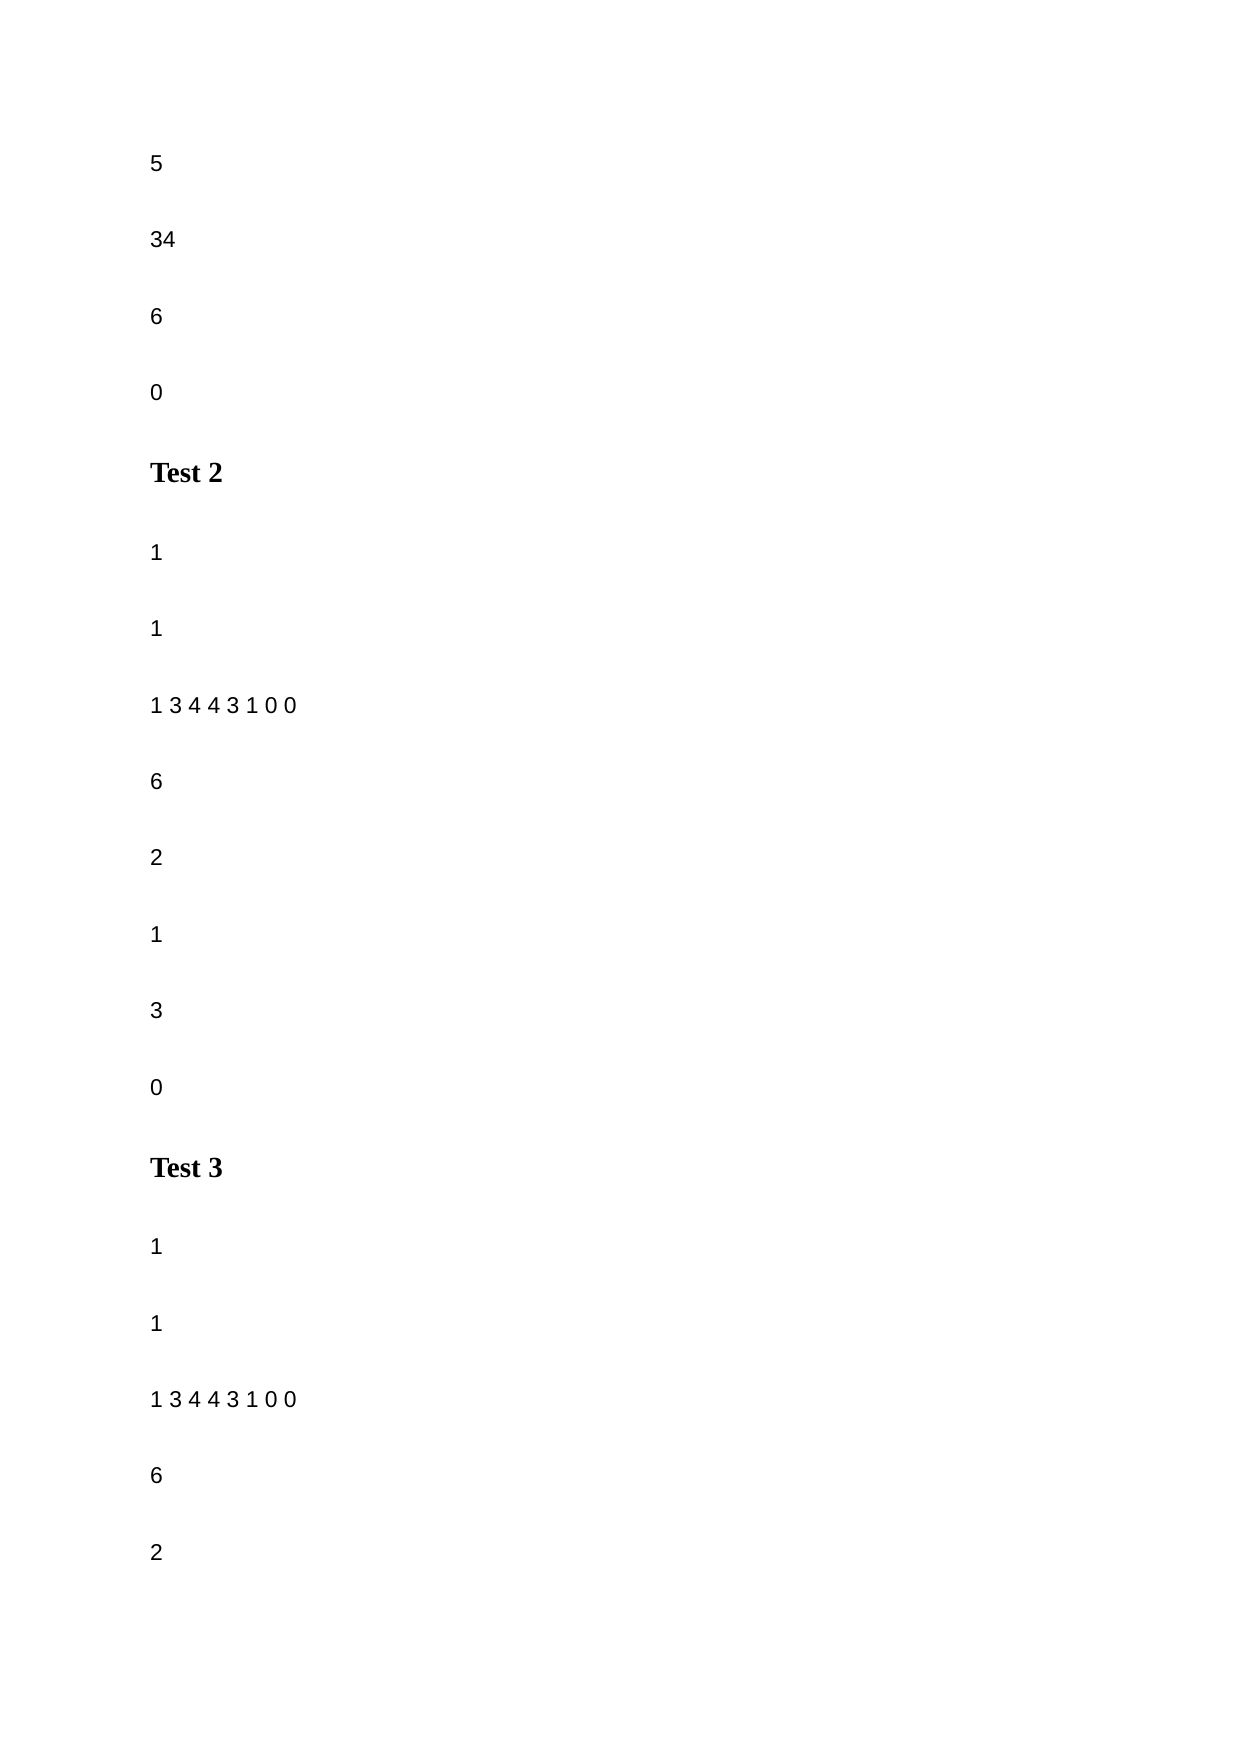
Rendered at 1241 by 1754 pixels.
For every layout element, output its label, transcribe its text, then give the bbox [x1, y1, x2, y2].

text 2 [150, 844, 1090, 871]
text 1 [150, 1233, 1090, 1260]
text 1 [150, 539, 1090, 565]
text 0 [150, 1073, 1090, 1100]
text 1 [150, 615, 1090, 642]
text Test 3 [150, 1150, 1090, 1183]
text Test 2 [150, 455, 1090, 489]
text 34 [150, 226, 1090, 253]
text 1 3 4 4 3 1 0 0 [150, 1386, 1090, 1412]
text 6 [150, 768, 1090, 794]
text 1 3 4 4 3 1 0 0 [150, 692, 1090, 718]
text 1 [150, 1310, 1090, 1336]
text 2 [150, 1539, 1090, 1565]
text 5 [150, 150, 1090, 176]
text 0 [150, 379, 1090, 405]
text 3 [150, 997, 1090, 1023]
text 1 [150, 921, 1090, 947]
text 6 [150, 303, 1090, 329]
text 6 [150, 1462, 1090, 1489]
